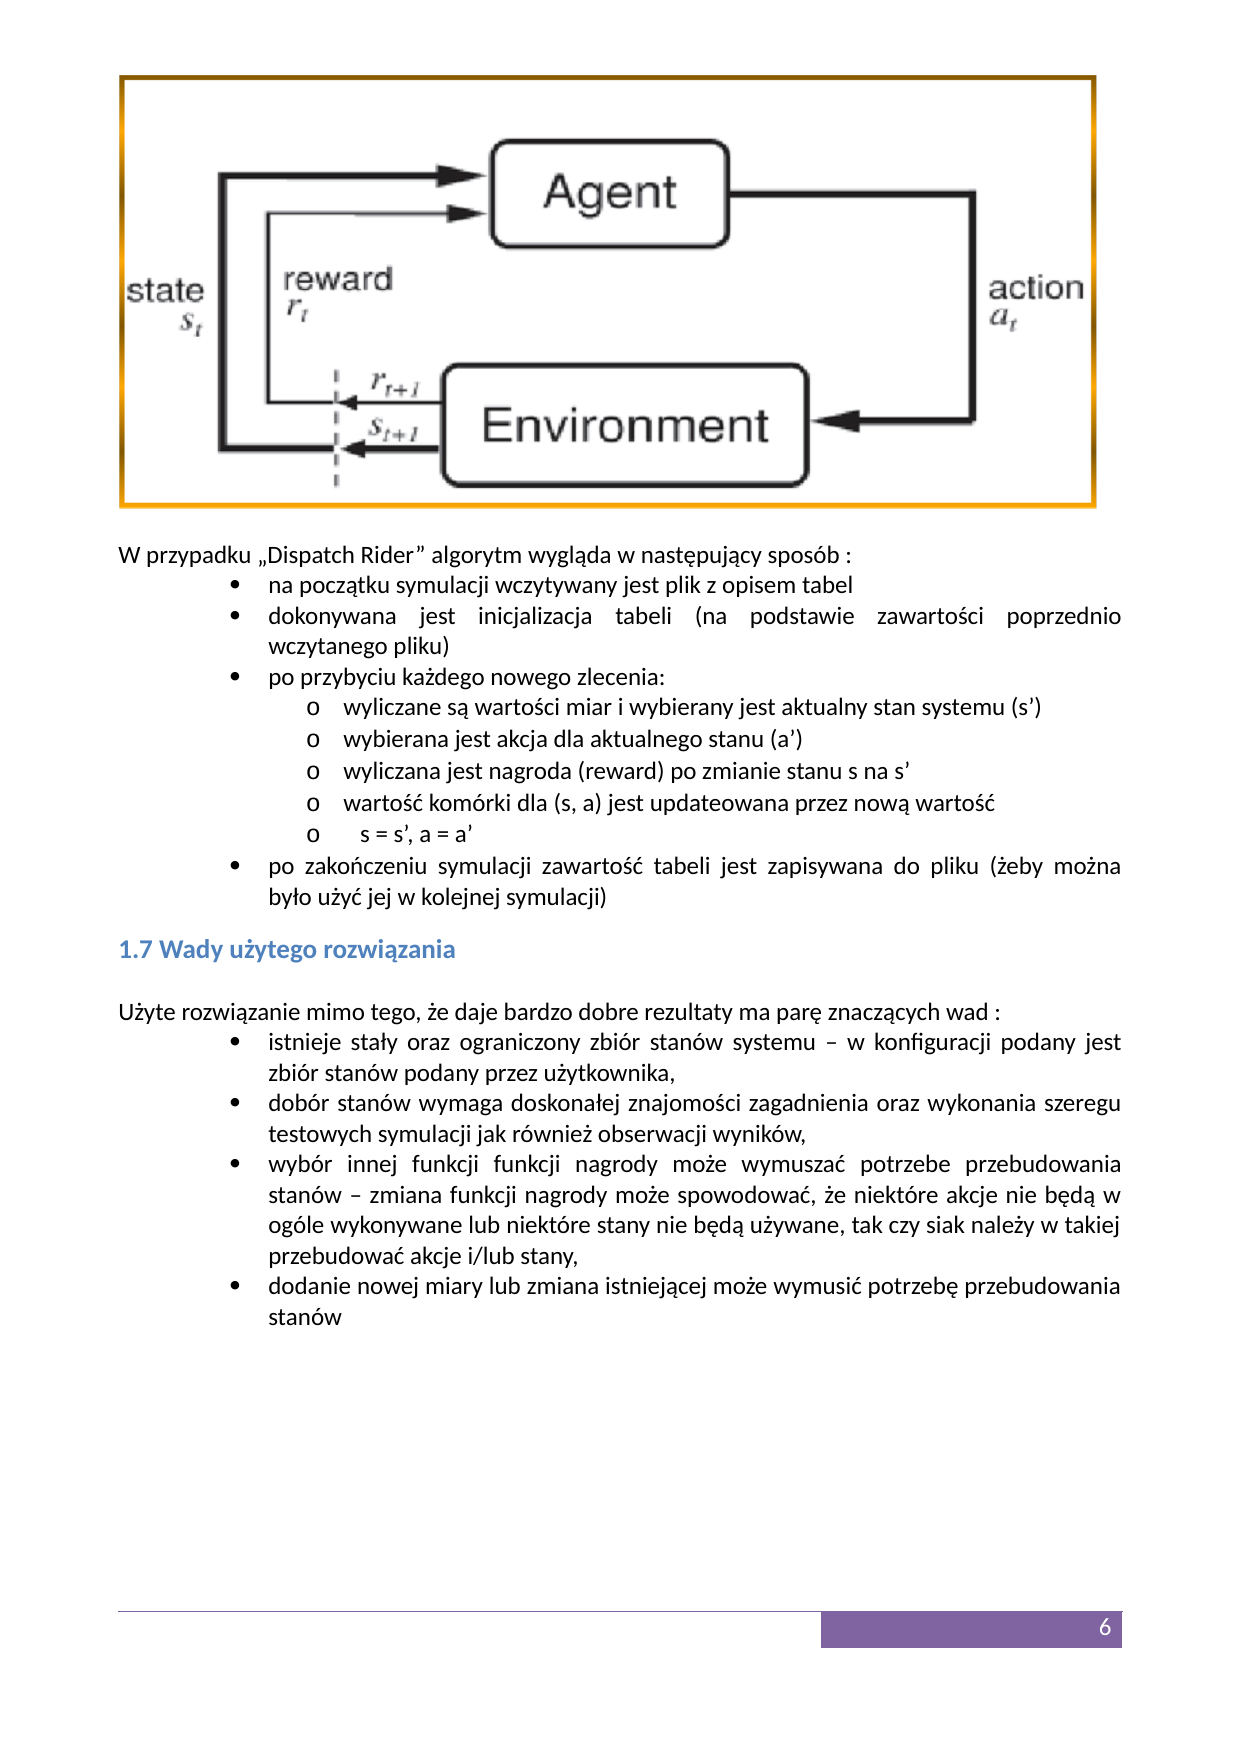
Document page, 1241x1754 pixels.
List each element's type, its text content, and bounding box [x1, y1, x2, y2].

list wyliczane są wartości miar i wybierany jest aktualny stan systemu (s’) [306, 692, 1122, 723]
list wartość komórki dla (s, a) jest updateowana przez nową wartość [306, 787, 1122, 819]
list po przybyciu każdego nowego zlecenia: [231, 661, 1122, 692]
list dokonywana jest inicjalizacja tabeli (na podstawie zawartości poprzednio wczytanego pliku) [231, 600, 1122, 661]
list po zakończeniu symulacji zawartość tabeli jest zapisywana do pliku (żeby można było użyć jej w kolejnej symulacji) [231, 850, 1122, 911]
subtitle 1.7 Wady użytego rozwiązania [118, 932, 1122, 965]
list s = s’, a = a’ [306, 819, 1122, 850]
list dobór stanów wymaga doskonałej znajomości zagadnienia oraz wykonania szeregu testowych symulacji jak również obserwacji wyników, [231, 1087, 1122, 1148]
text Użyte rozwiązanie mimo tego, że daje bardzo dobre rezultaty ma parę znaczących wad : [118, 996, 1122, 1026]
picture [118, 75, 1098, 509]
text W przypadku „Dispatch Rider” algorytm wygląda w następujący sposób : [118, 539, 1122, 569]
list wybierana jest akcja dla aktualnego stanu (a’) [306, 723, 1122, 755]
list wyliczana jest nagroda (reward) po zmianie stanu s na s’ [306, 755, 1122, 787]
list istnieje stały oraz ograniczony zbiór stanów systemu – w konfiguracji podany jest zbiór stanów podany przez użytkownika, [231, 1026, 1122, 1087]
list dodanie nowej miary lub zmiana istniejącej może wymusić potrzebę przebudowania stanów [231, 1271, 1122, 1332]
list wybór innej funkcji funkcji nagrody może wymuszać potrzebe przebudowania stanów – zmiana funkcji nagrody może spowodować, że niektóre akcje nie będą w ogóle wykonywane lub niektóre stany nie będą używane, tak czy siak należy w takiej przebudować akcje i/lub stany, [231, 1148, 1122, 1271]
list na początku symulacji wczytywany jest plik z opisem tabel [231, 569, 1122, 600]
